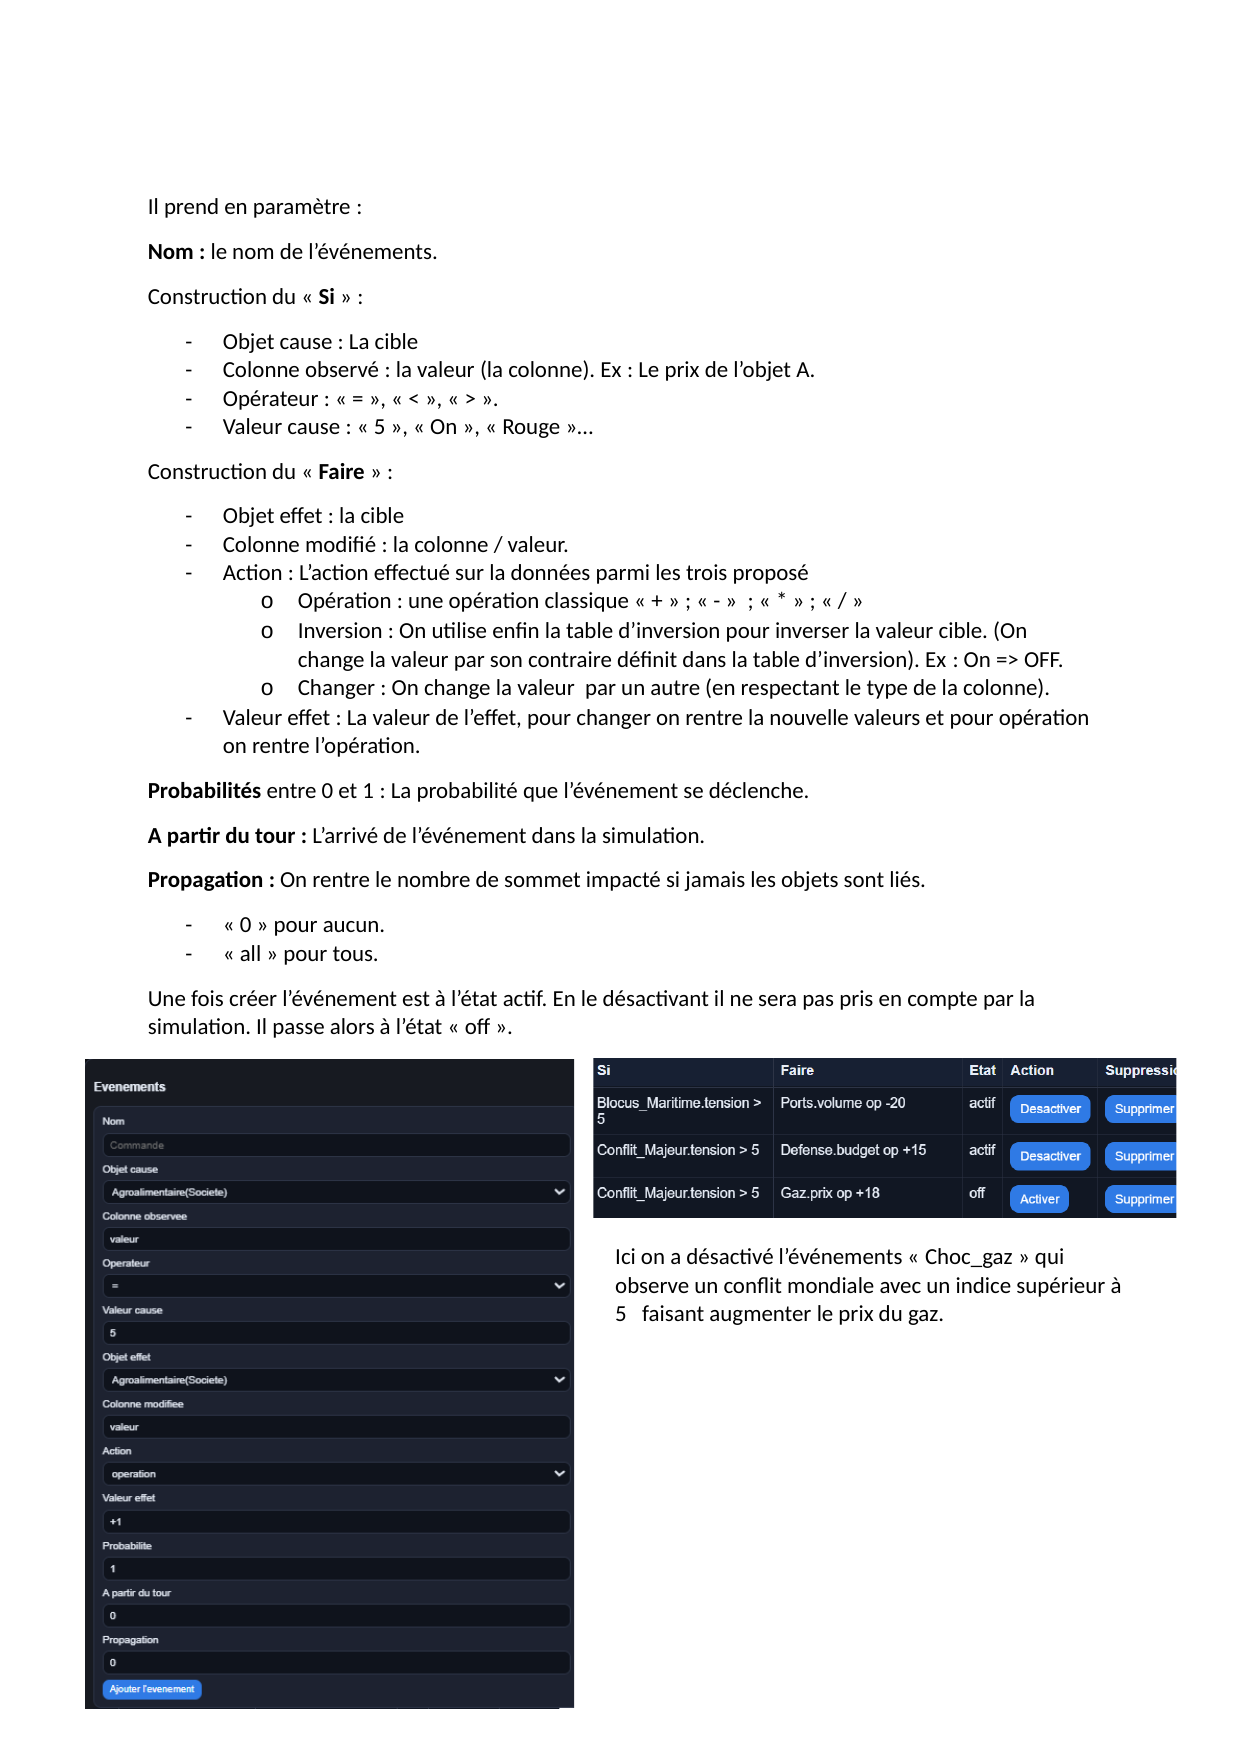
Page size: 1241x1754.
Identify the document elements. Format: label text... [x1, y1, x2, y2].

list Valeur effet : La valeur de l’effet, pour changer on rentre la nouvelle valeurs et pour opération on rentre l’opération. [185, 703, 1093, 759]
text Probabilités entre 0 et 1 : La probabilité que l’événement se déclenche. [148, 776, 1093, 804]
text A partir du tour : L’arrivé de l’événement dans la simulation. [148, 821, 1093, 849]
text Il prend en paramètre : [148, 192, 1093, 221]
list Action : L’action effectué sur la données parmi les trois proposé [185, 558, 1093, 586]
list Opérateur : « = », « < », « > ». [185, 384, 1093, 412]
text Nom : le nom de l’événements. [148, 237, 1093, 265]
list Changer : On change la valeur par un autre (en respectant le type de la colonne). [260, 673, 1093, 702]
list Colonne modifié : la colonne / valeur. [185, 530, 1093, 558]
list Opération : une opération classique « + » ; « - » ; « * » ; « / » [260, 586, 1093, 616]
text Ici on a désactivé l’événements « Choc_gaz » qui observe un conflit mondiale avec un indice supérieur à 5 faisant augmenter le prix du gaz. [615, 1242, 1137, 1327]
text Construction du « Si » : [148, 282, 1093, 310]
list Colonne observé : la valeur (la colonne). Ex : Le prix de l’objet A. [185, 355, 1093, 383]
list Objet cause : La cible [185, 327, 1093, 355]
text Propagation : On rentre le nombre de sommet impacté si jamais les objets sont liés. [148, 866, 1093, 894]
list « 0 » pour aucun. [185, 911, 1093, 938]
list Objet effet : la cible [185, 502, 1093, 530]
list Inversion : On utilise enfin la table d’inversion pour inverser la valeur cible. (On change la valeur par son contraire définit dans la table d’inversion). Ex : On => OFF. [260, 616, 1093, 673]
text Construction du « Faire » : [148, 457, 1093, 485]
list Valeur cause : « 5 », « On », « Rouge »… [185, 412, 1093, 440]
list « all » pour tous. [185, 939, 1093, 967]
text Une fois créer l’événement est à l’état actif. En le désactivant il ne sera pas pris en compte par la simulation. Il passe alors à l’état « off ». [148, 984, 1093, 1040]
